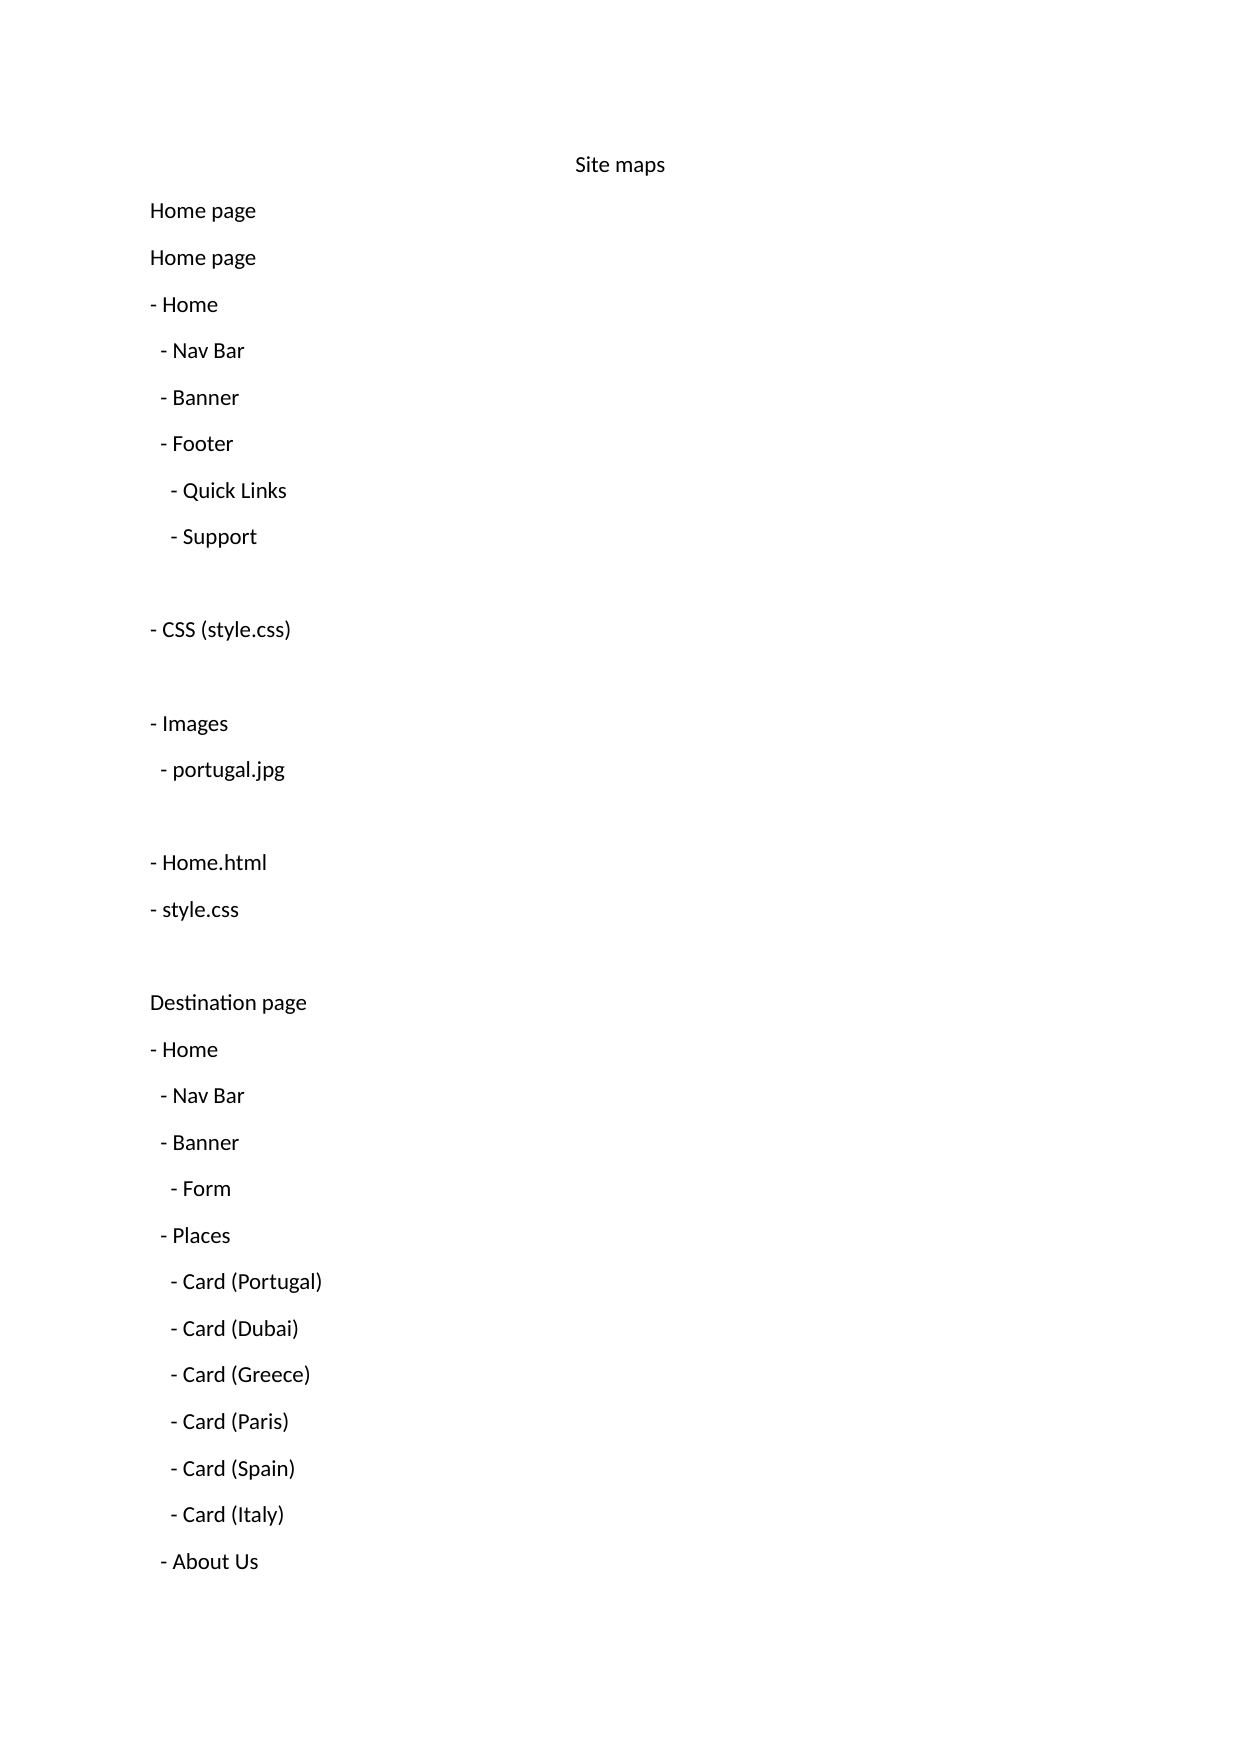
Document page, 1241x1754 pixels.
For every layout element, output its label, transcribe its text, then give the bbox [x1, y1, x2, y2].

text - Home [150, 290, 1090, 318]
text - style.css [150, 895, 1090, 923]
text - Card (Spain) [150, 1454, 1090, 1482]
text Home page [150, 197, 1090, 224]
text Home page [150, 243, 1090, 271]
text - Images [150, 709, 1090, 737]
text - CSS (style.css) [150, 616, 1090, 644]
text Site maps [150, 150, 1090, 178]
text - Banner [150, 383, 1090, 411]
text - Card (Paris) [150, 1407, 1090, 1435]
text - About Us [150, 1547, 1090, 1575]
text - Card (Portugal) [150, 1267, 1090, 1296]
text Destination page [150, 988, 1090, 1016]
text - Card (Italy) [150, 1500, 1090, 1528]
text - Card (Greece) [150, 1361, 1090, 1389]
text - Home.html [150, 848, 1090, 876]
text - portugal.jpg [150, 755, 1090, 783]
text - Nav Bar [150, 1081, 1090, 1109]
text - Card (Dubai) [150, 1314, 1090, 1342]
text - Quick Links [150, 476, 1090, 504]
text - Nav Bar [150, 336, 1090, 364]
text - Places [150, 1221, 1090, 1249]
text - Home [150, 1035, 1090, 1063]
text - Form [150, 1174, 1090, 1202]
text - Footer [150, 429, 1090, 457]
text - Support [150, 522, 1090, 551]
text - Banner [150, 1128, 1090, 1156]
